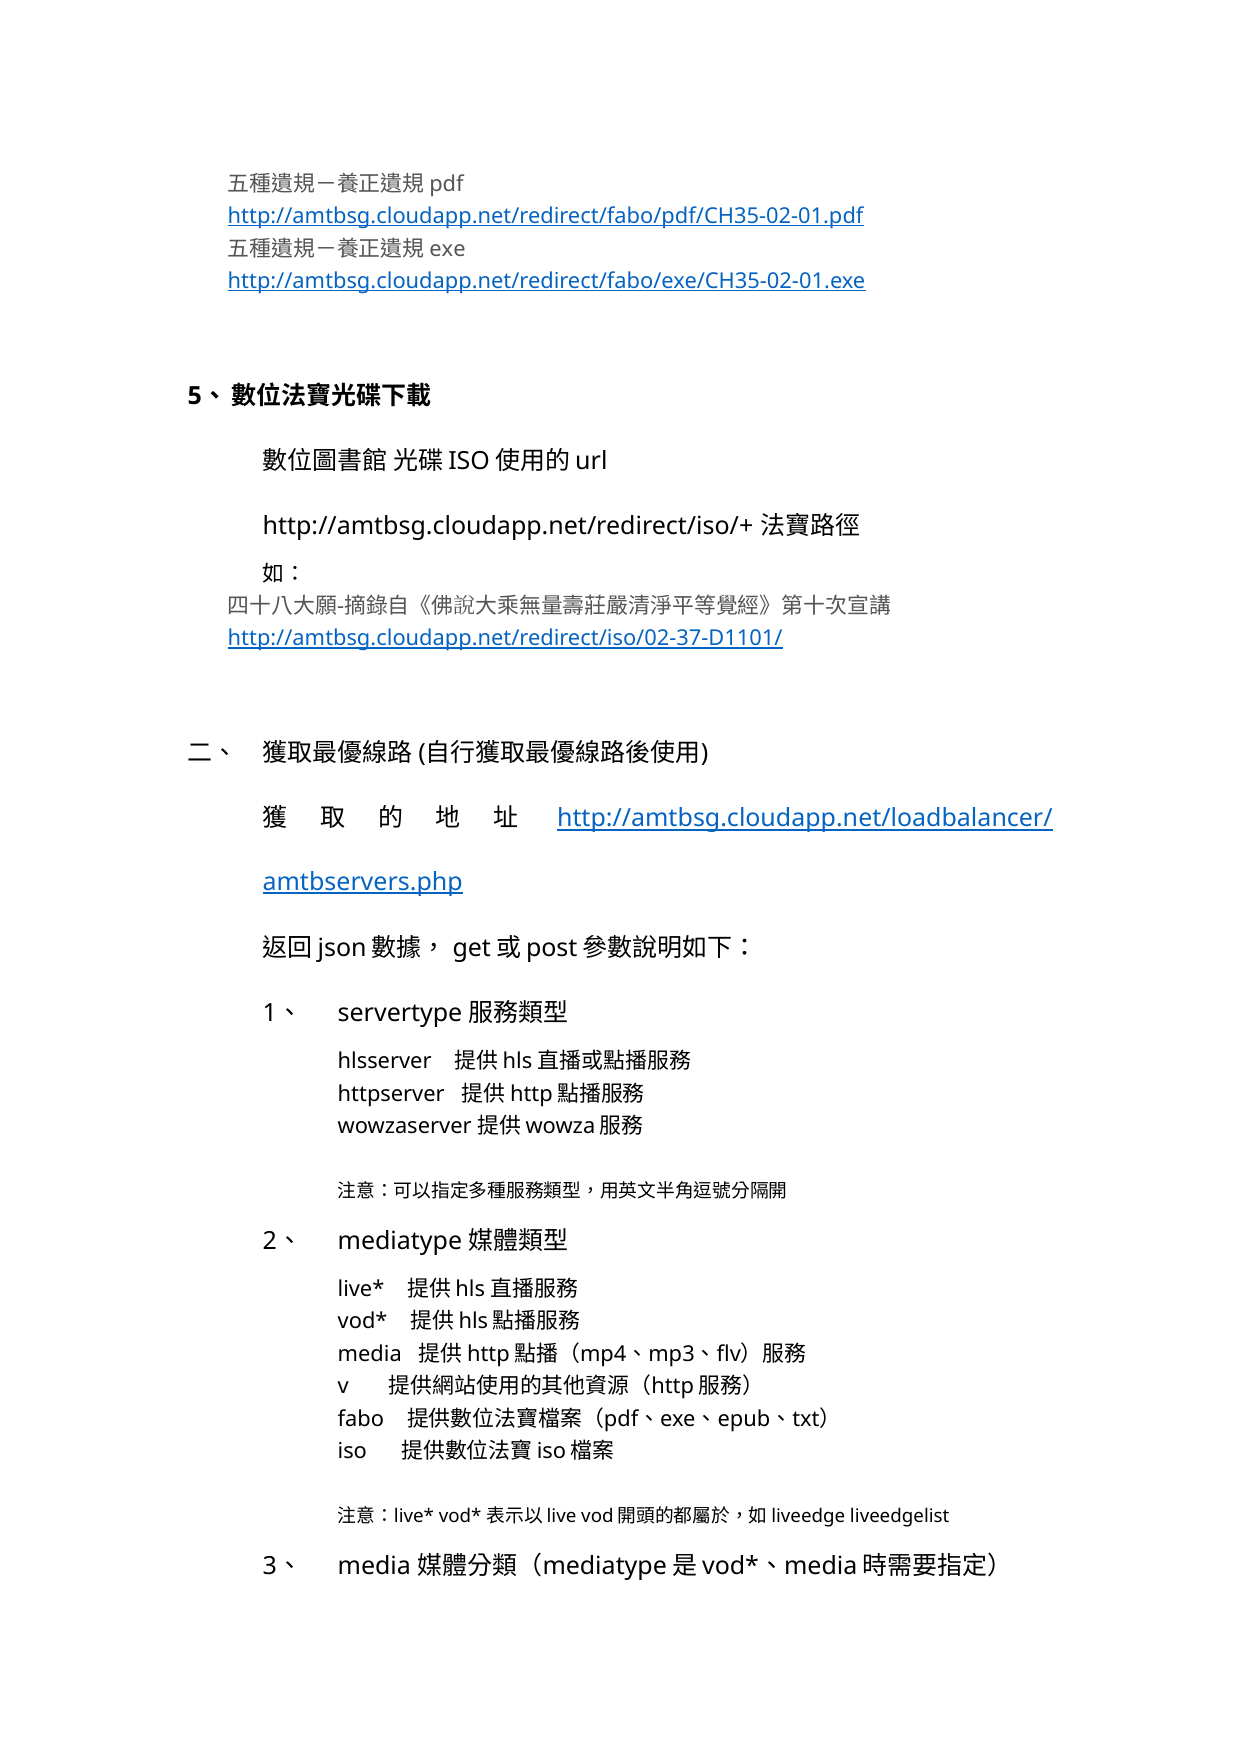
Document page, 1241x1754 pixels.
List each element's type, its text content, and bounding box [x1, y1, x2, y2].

list v 提供網站使用的其他資源（http服務） [337, 1364, 1053, 1397]
list vod* 提供hls點播服務 [337, 1299, 1053, 1332]
list 如： [262, 552, 1053, 584]
list iso 提供數位法寶iso檔案 [337, 1429, 1053, 1462]
text 四十八大願-摘錄自《佛說大乘無量壽莊嚴清淨平等覺經》第十次宣講 http://amtbsg.cloudapp.net/redirect/iso/02-37-D1101/ [187, 584, 1053, 649]
list httpserver 提供http點播服務 [337, 1072, 1053, 1104]
list 注意：live* vod* 表示以live vod開頭的都屬於，如liveedge liveedgelist [337, 1494, 1053, 1527]
list hlsserver 提供hls 直播或點播服務 [337, 1039, 1053, 1072]
list mediatype 媒體類型 [262, 1202, 1053, 1267]
list media 提供http點播（mp4、mp3、flv）服務 [337, 1332, 1053, 1364]
list 獲取的地址http://amtbsg.cloudapp.net/loadbalancer/amtbservers.php [262, 779, 1053, 909]
list 獲取最優線路 (自行獲取最優線路後使用) [187, 714, 1053, 779]
list http://amtbsg.cloudapp.net/redirect/iso/+ 法寶路徑 [262, 487, 1053, 552]
list wowzaserver 提供wowza服務 [337, 1104, 1053, 1137]
list 數位圖書館 光碟ISO使用的url [262, 422, 1053, 487]
list 數位法寶光碟下載 [187, 357, 1053, 422]
list media 媒體分類（mediatype是vod*、media時需要指定） [262, 1527, 1053, 1592]
list fabo 提供數位法寶檔案（pdf、exe、epub、txt） [337, 1397, 1053, 1429]
list 返回json數據， get或post參數說明如下： [262, 909, 1053, 974]
text 五種遺規－養正遺規 exe http://amtbsg.cloudapp.net/redirect/fabo/exe/CH35-02-01.exe [187, 227, 1053, 292]
list live* 提供hls 直播服務 [337, 1267, 1053, 1299]
text 五種遺規－養正遺規 pdf http://amtbsg.cloudapp.net/redirect/fabo/pdf/CH35-02-01.pdf [187, 162, 1053, 227]
list 注意：可以指定多種服務類型，用英文半角逗號分隔開 [337, 1169, 1053, 1202]
list servertype 服務類型 [262, 974, 1053, 1039]
